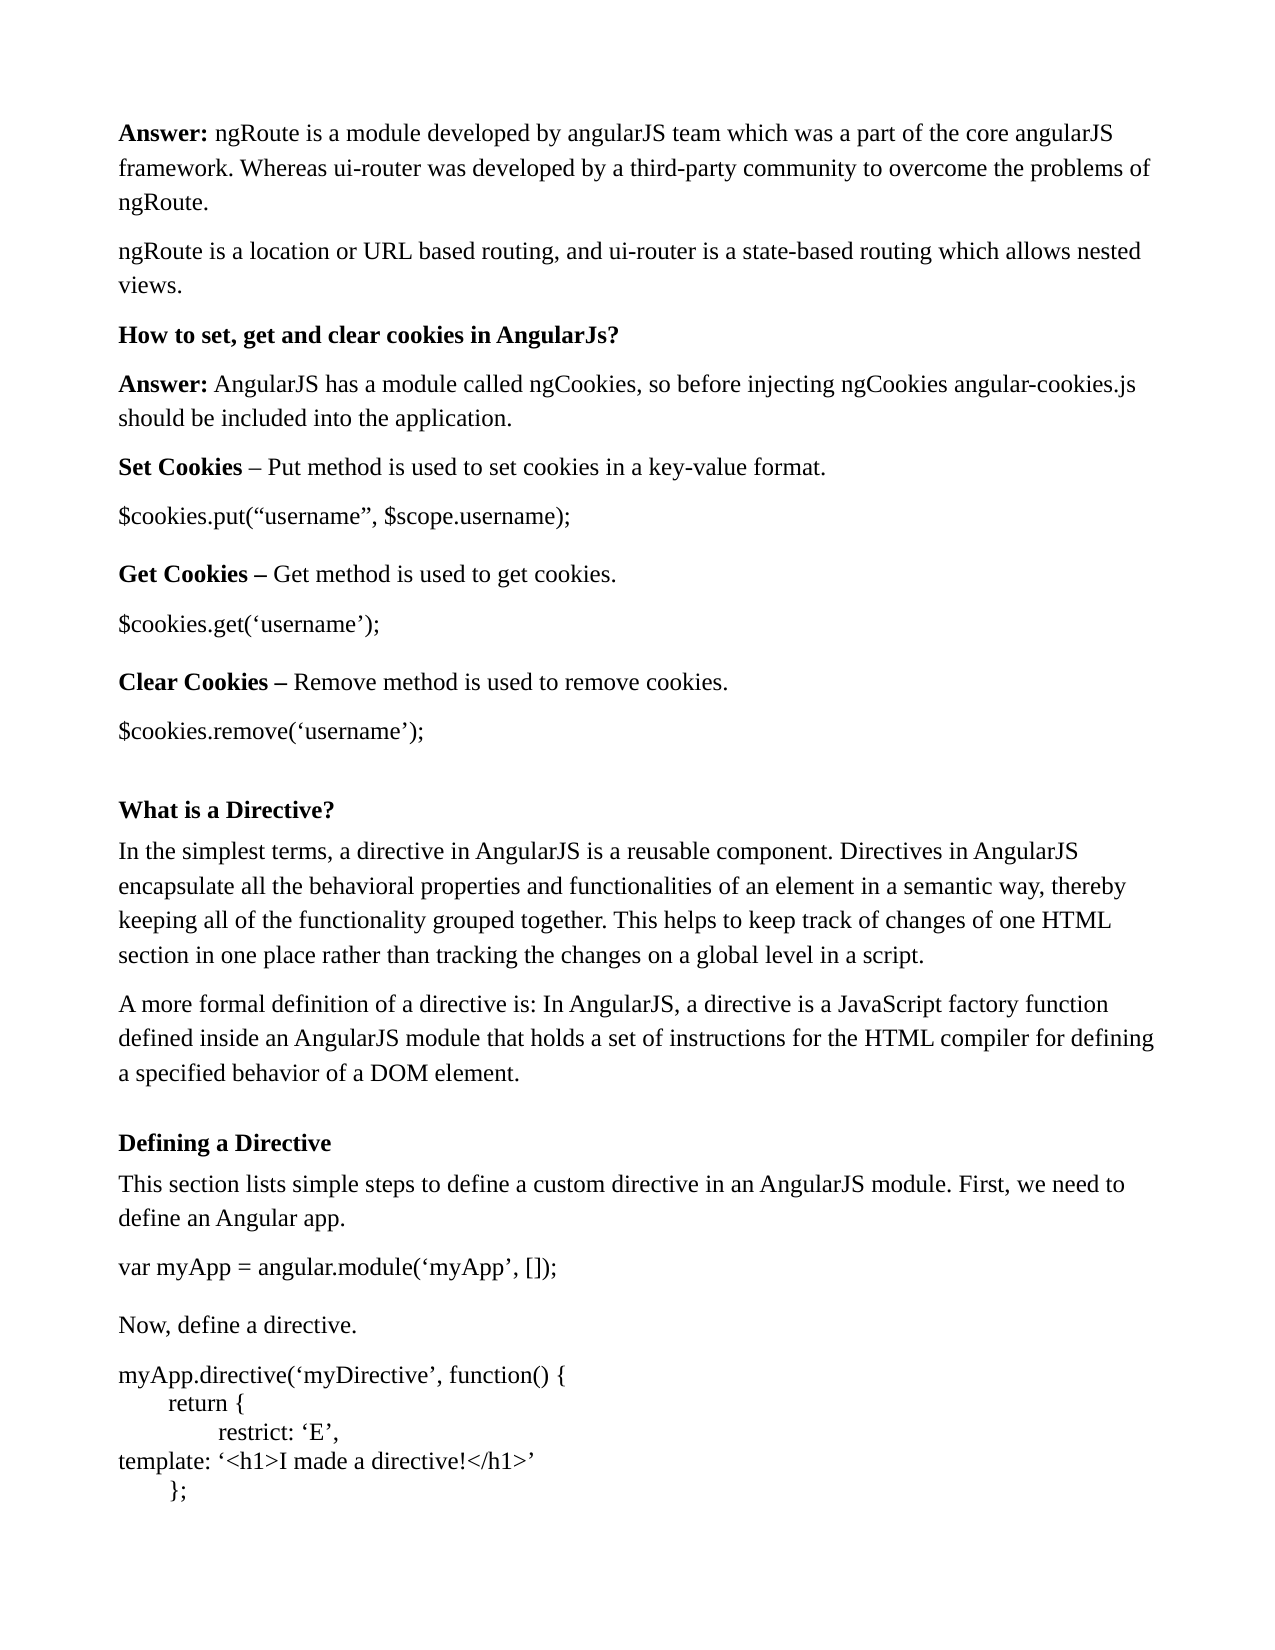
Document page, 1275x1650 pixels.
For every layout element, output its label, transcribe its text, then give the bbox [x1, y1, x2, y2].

subtitle What is a Directive? [118, 795, 1157, 824]
text ngRoute is a location or URL based routing, and ui-router is a state-based routing which allows nested views. [118, 236, 1157, 299]
text Set Cookies – Put method is used to set cookies in a key-value format. [118, 452, 1157, 481]
text In the simplest terms, a directive in AngularJS is a reusable component. Directives in AngularJS encapsulate all the behavioral properties and functionalities of an element in a semantic way, thereby keeping all of the functionality grouped together. This helps to keep track of changes of one HTML section in one place rather than tracking the changes on a global level in a script. [118, 836, 1157, 968]
text }; [118, 1475, 1157, 1503]
text var myApp = angular.module(‘myApp’, []); [118, 1252, 1157, 1281]
text template: ‘<h1>I made a directive!</h1>’ [118, 1446, 1157, 1475]
text Clear Cookies – Remove method is used to remove cookies. [118, 667, 1157, 696]
text $cookies.put(“username”, $scope.username); [118, 501, 1157, 530]
text Now, define a directive. [118, 1311, 1157, 1339]
text Answer: ngRoute is a module developed by angularJS team which was a part of the core angularJS framework. Whereas ui-router was developed by a third-party community to overcome the problems of ngRoute. [118, 118, 1157, 216]
text How to set, get and clear cookies in AngularJs? [118, 320, 1157, 348]
text A more formal definition of a directive is: In AngularJS, a directive is a JavaScript factory function defined inside an AngularJS module that holds a set of instructions for the HTML compiler for defining a specified behavior of a DOM element. [118, 989, 1157, 1086]
text $cookies.get(‘username’); [118, 609, 1157, 637]
text This section lists simple steps to define a custom directive in an AngularJS module. First, we need to define an Angular app. [118, 1169, 1157, 1232]
text return { [118, 1388, 1157, 1417]
text myApp.directive(‘myDirective’, function() { [118, 1360, 1157, 1388]
text Get Cookies – Get method is used to get cookies. [118, 559, 1157, 588]
text Answer: AngularJS has a module called ngCookies, so before injecting ngCookies angular-cookies.js should be included into the application. [118, 369, 1157, 432]
text restrict: ‘E’, [118, 1417, 1157, 1446]
subtitle Defining a Directive [118, 1128, 1157, 1156]
text $cookies.remove(‘username’); [118, 716, 1157, 745]
